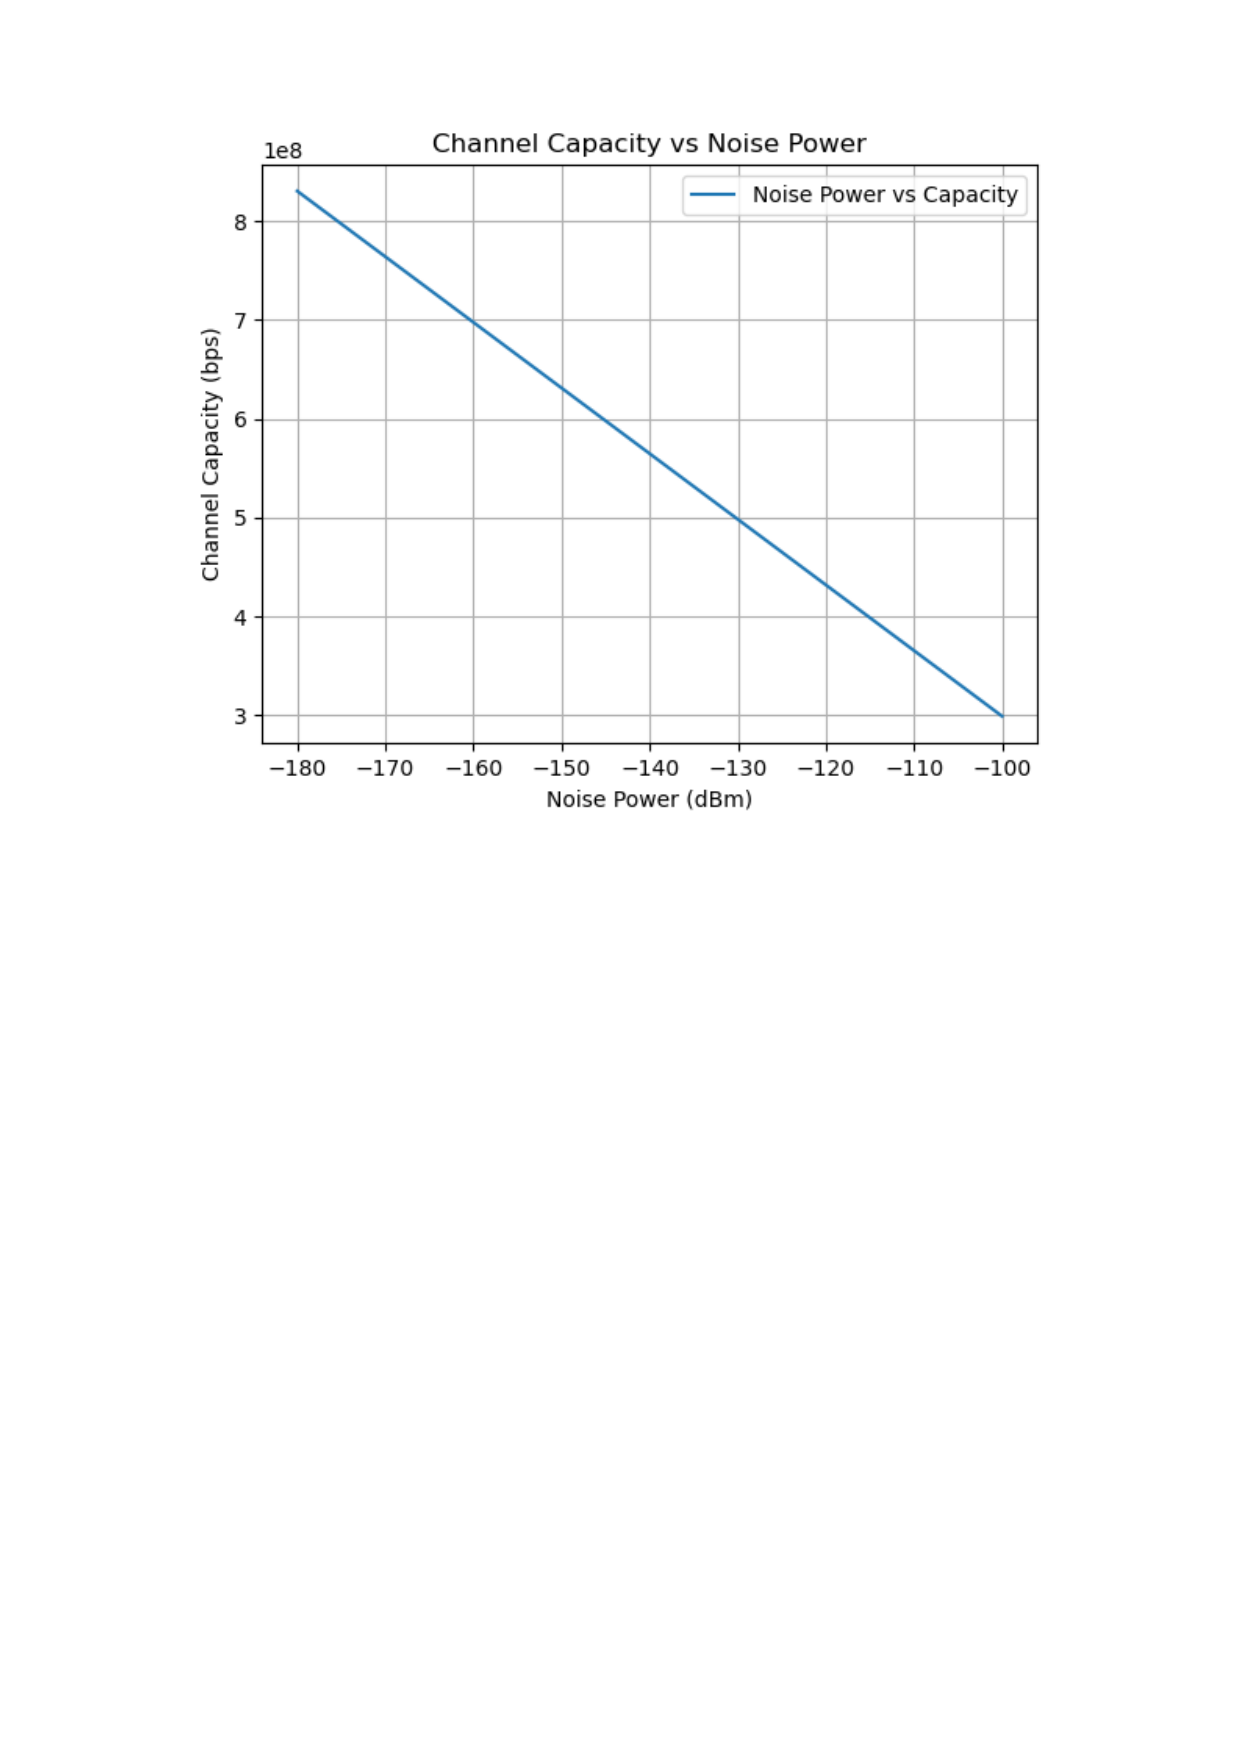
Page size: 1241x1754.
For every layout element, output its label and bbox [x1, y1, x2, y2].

picture [187, 118, 1053, 826]
